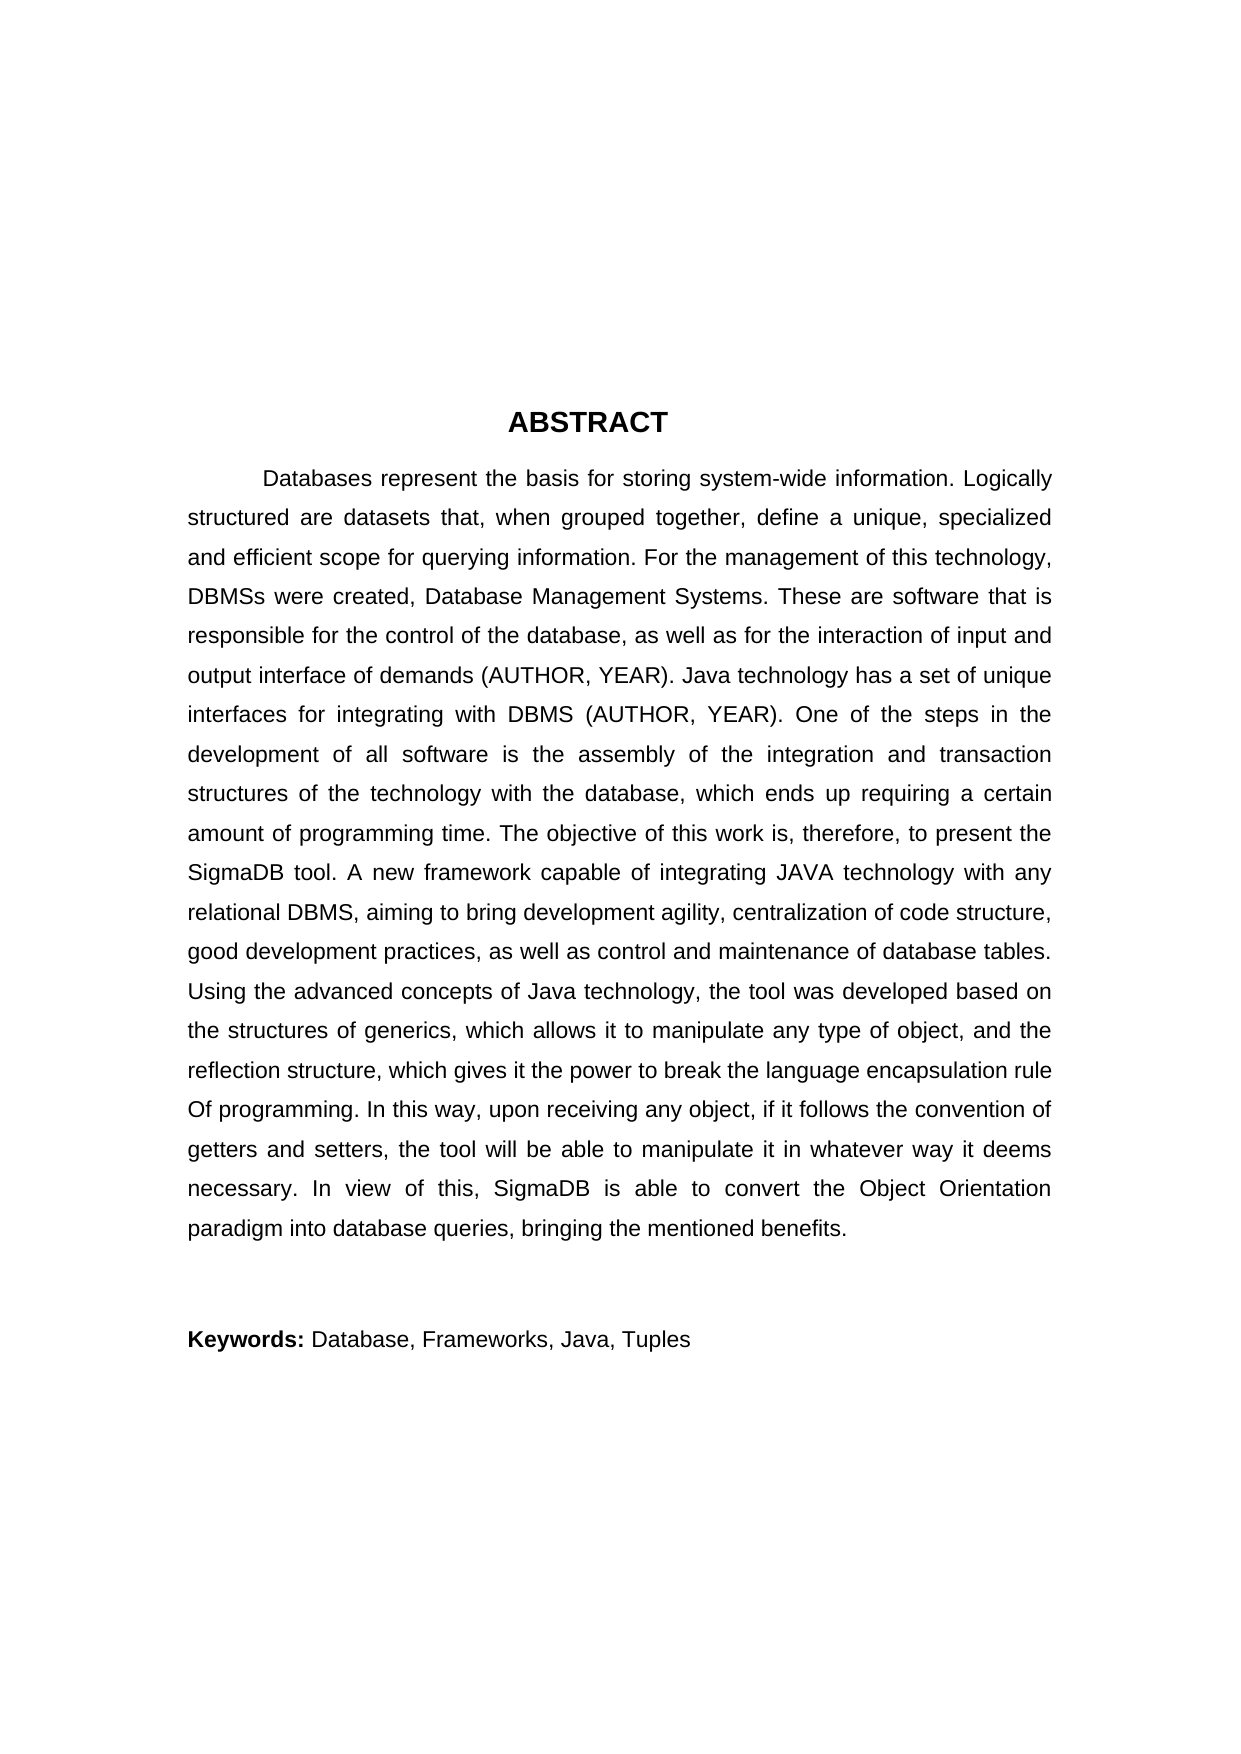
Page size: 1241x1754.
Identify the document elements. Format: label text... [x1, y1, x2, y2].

text ABSTRACT [187, 405, 1053, 439]
text Keywords: Database, Frameworks, Java, Tuples [187, 1326, 1053, 1352]
text Databases represent the basis for storing system-wide information. Logically structured are datasets that, when grouped together, define a unique, specialized and efficient scope for querying information. For the management of this technology, DBMSs were created, Database Management Systems. These are software that is responsible for the control of the database, as well as for the interaction of input and output interface of demands (AUTHOR, YEAR). Java technology has a set of unique interfaces for integrating with DBMS (AUTHOR, YEAR). One of the steps in the development of all software is the assembly of the integration and transaction structures of the technology with the database, which ends up requiring a certain amount of programming time. The objective of this work is, therefore, to present the SigmaDB tool. A new framework capable of integrating JAVA technology with any relational DBMS, aiming to bring development agility, centralization of code structure, good development practices, as well as control and maintenance of database tables. Using the advanced concepts of Java technology, the tool was developed based on the structures of generics, which allows it to manipulate any type of object, and the reflection structure, which gives it the power to break the language encapsulation rule Of programming. In this way, upon receiving any object, if it follows the convention of getters and setters, the tool will be able to manipulate it in whatever way it deems necessary. In view of this, SigmaDB is able to convert the Object Orientation paradigm into database queries, bringing the mentioned benefits. [187, 464, 1053, 1241]
